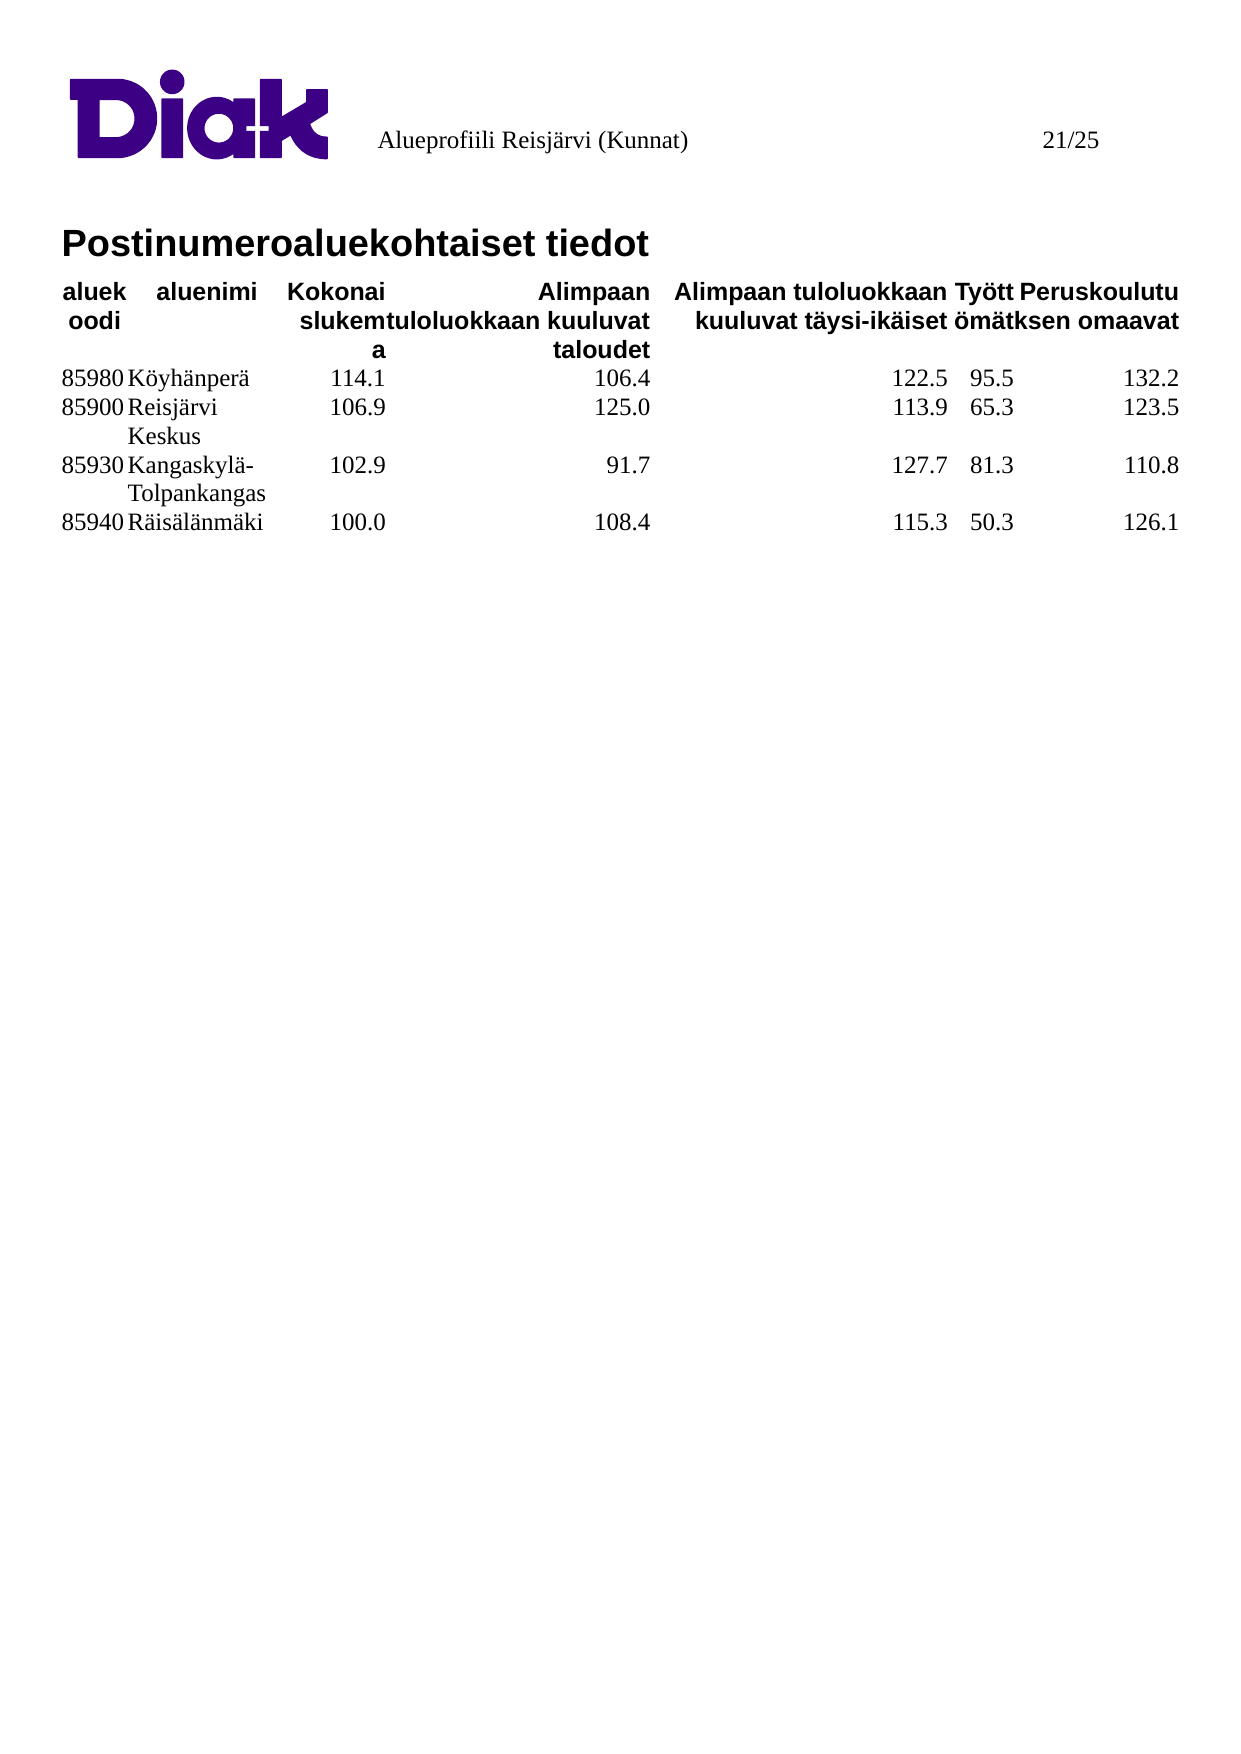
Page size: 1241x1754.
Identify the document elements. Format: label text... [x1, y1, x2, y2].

table_header Alimpaan tuloluokkaan kuuluvat taloudet [385, 277, 650, 363]
table_cell 115.3 [650, 507, 948, 536]
table_header aluekoodi [61, 277, 127, 363]
table_cell 127.7 [650, 450, 948, 507]
table_cell 106.4 [385, 364, 650, 392]
table_cell 110.8 [1014, 450, 1179, 507]
table_cell 125.0 [385, 392, 650, 450]
table_cell 85940 [61, 507, 127, 536]
table_cell 50.3 [948, 507, 1014, 536]
table_cell 65.3 [948, 392, 1014, 450]
table_cell 95.5 [948, 364, 1014, 392]
table_cell 91.7 [385, 450, 650, 507]
table_cell 132.2 [1014, 364, 1179, 392]
table_cell Reisjärvi Keskus [128, 392, 286, 450]
table_cell 85930 [61, 450, 127, 507]
table_cell 106.9 [286, 392, 385, 450]
table_header Alimpaan tuloluokkaan kuuluvat täysi-ikäiset [650, 277, 948, 363]
table_cell 85900 [61, 392, 127, 450]
table_cell 113.9 [650, 392, 948, 450]
table_cell Köyhänperä [128, 364, 286, 392]
table_header Peruskoulutuksen omaavat [1014, 277, 1179, 363]
subtitle Postinumeroaluekohtaiset tiedot [61, 221, 1179, 265]
table_cell 100.0 [286, 507, 385, 536]
table_cell 123.5 [1014, 392, 1179, 450]
table_header aluenimi [128, 277, 286, 363]
table_cell 102.9 [286, 450, 385, 507]
table_cell 85980 [61, 364, 127, 392]
table_cell 122.5 [650, 364, 948, 392]
table_cell Räisälänmäki [128, 507, 286, 536]
table_cell 81.3 [948, 450, 1014, 507]
table_cell 126.1 [1014, 507, 1179, 536]
table_header Työttömät [948, 277, 1014, 363]
table_cell Kangaskylä-Tolpankangas [128, 450, 286, 507]
table_header Kokonaislukema [286, 277, 385, 363]
table_cell 114.1 [286, 364, 385, 392]
table_cell 108.4 [385, 507, 650, 536]
